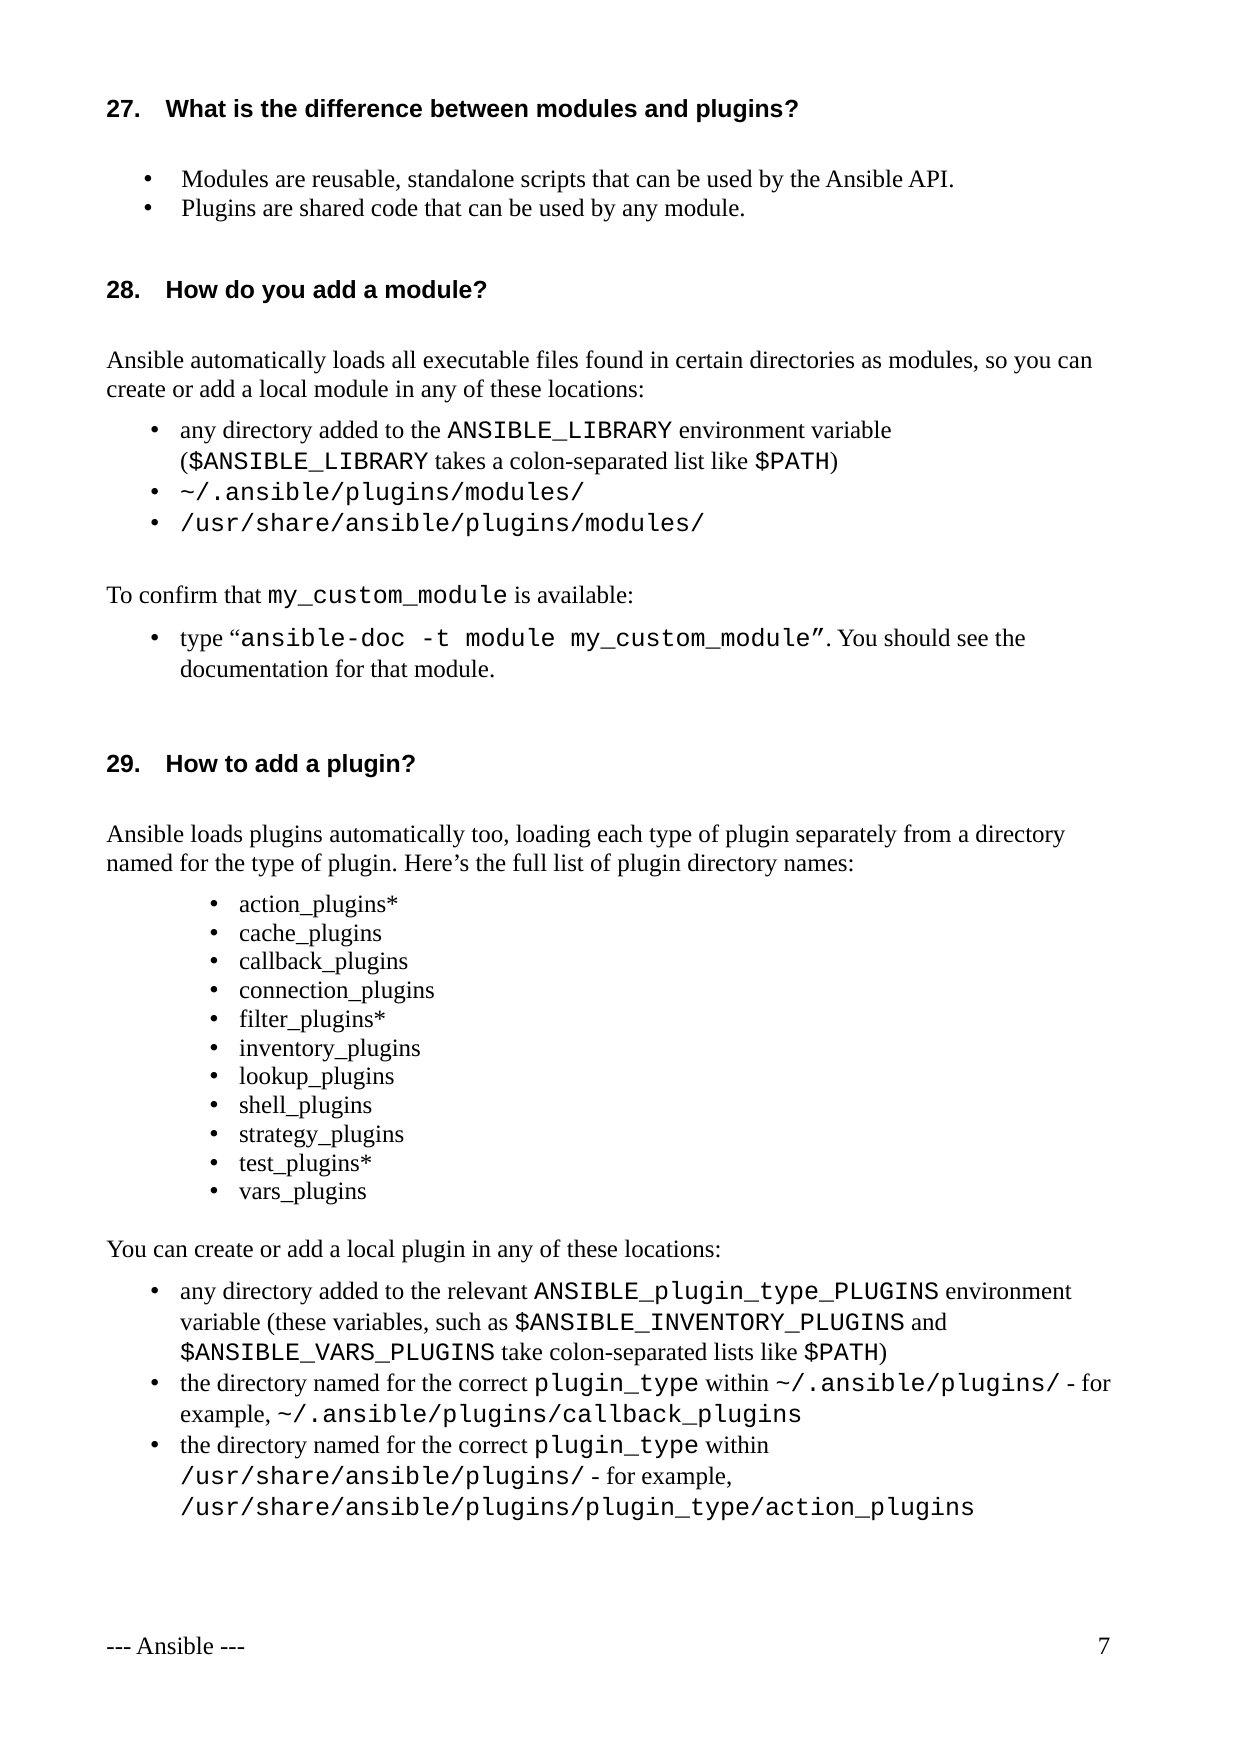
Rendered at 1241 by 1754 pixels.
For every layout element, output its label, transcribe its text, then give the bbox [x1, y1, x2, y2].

list callback_plugins [209, 946, 1075, 975]
list Modules are reusable, standalone scripts that can be used by the Ansible API. [144, 164, 1134, 193]
subtitle How to add a plugin? [106, 749, 1134, 778]
list connection_plugins [209, 975, 1075, 1004]
list any directory added to the relevant ANSIBLE_plugin_type_PLUGINS environment variable (these variables, such as $ANSIBLE_INVENTORY_PLUGINS and $ANSIBLE_VARS_PLUGINS take colon-separated lists like $PATH) [150, 1276, 1134, 1368]
list inventory_plugins [209, 1033, 1075, 1061]
list test_plugins* [209, 1148, 1075, 1176]
list shell_plugins [209, 1090, 1075, 1119]
list strategy_plugins [209, 1119, 1075, 1148]
subtitle What is the difference between modules and plugins? [106, 94, 1134, 123]
list filter_plugins* [209, 1004, 1075, 1033]
subtitle How do you add a module? [106, 276, 1134, 304]
list cache_plugins [209, 918, 1075, 946]
list lookup_plugins [209, 1061, 1075, 1090]
list vars_plugins [209, 1176, 1075, 1205]
text You can create or add a local plugin in any of these locations: [106, 1234, 1134, 1263]
list ~/.ansible/plugins/modules/ [150, 477, 1134, 508]
text To confirm that my_custom_module is available: [106, 580, 1134, 611]
list the directory named for the correct plugin_type within /usr/share/ansible/plugins/ - for example, /usr/share/ansible/plugins/plugin_type/action_plugins [150, 1430, 1134, 1522]
text Ansible loads plugins automatically too, loading each type of plugin separately from a directory named for the type of plugin. Here’s the full list of plugin directory names: [106, 819, 1134, 876]
list action_plugins* [209, 889, 1075, 918]
list the directory named for the correct plugin_type within ~/.ansible/plugins/ - for example, ~/.ansible/plugins/callback_plugins [150, 1368, 1134, 1430]
list /usr/share/ansible/plugins/modules/ [150, 508, 1134, 539]
list any directory added to the ANSIBLE_LIBRARY environment variable ($ANSIBLE_LIBRARY takes a colon-separated list like $PATH) [150, 415, 1134, 477]
text Ansible automatically loads all executable files found in certain directories as modules, so you can create or add a local module in any of these locations: [106, 345, 1134, 403]
list Plugins are shared code that can be used by any module. [144, 193, 1134, 222]
list type “ansible-doc -t module my_custom_module”. You should see the documentation for that module. [150, 623, 1134, 683]
